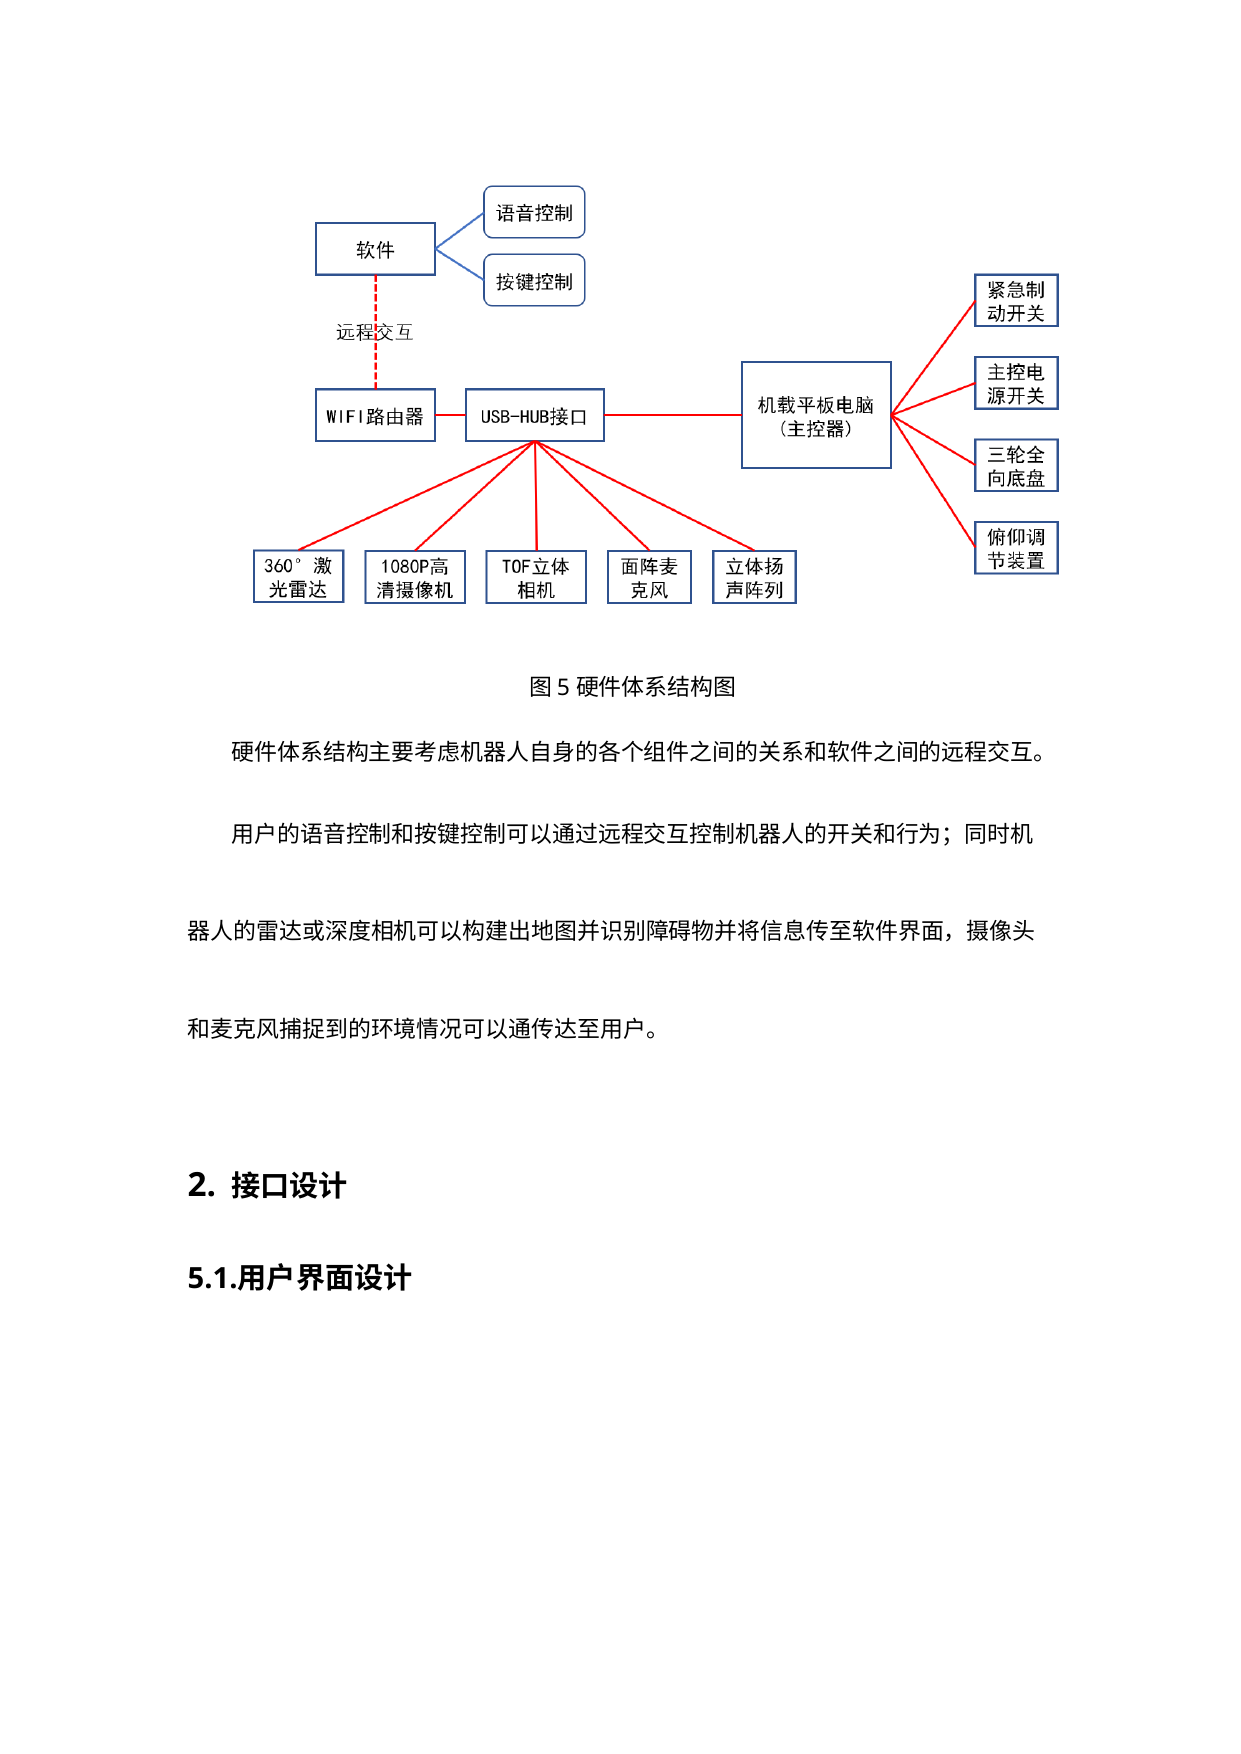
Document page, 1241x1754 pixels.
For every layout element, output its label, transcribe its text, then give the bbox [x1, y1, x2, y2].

text 用户的语音控制和按键控制可以通过远程交互控制机器人的开关和行为；同时机器人的雷达或深度相机可以构建出地图并识别障碍物并将信息传至软件界面，摄像头和麦克风捕捉到的环境情况可以通传达至用户。 [187, 796, 1053, 1056]
subtitle 接口设计 [187, 1148, 1053, 1213]
text 图5 硬件体系结构图 [212, 649, 1053, 714]
picture [231, 165, 1087, 638]
subtitle 5.1.用户界面设计 [187, 1240, 1053, 1305]
text 硬件体系结构主要考虑机器人自身的各个组件之间的关系和软件之间的远程交互。 [187, 714, 1053, 779]
